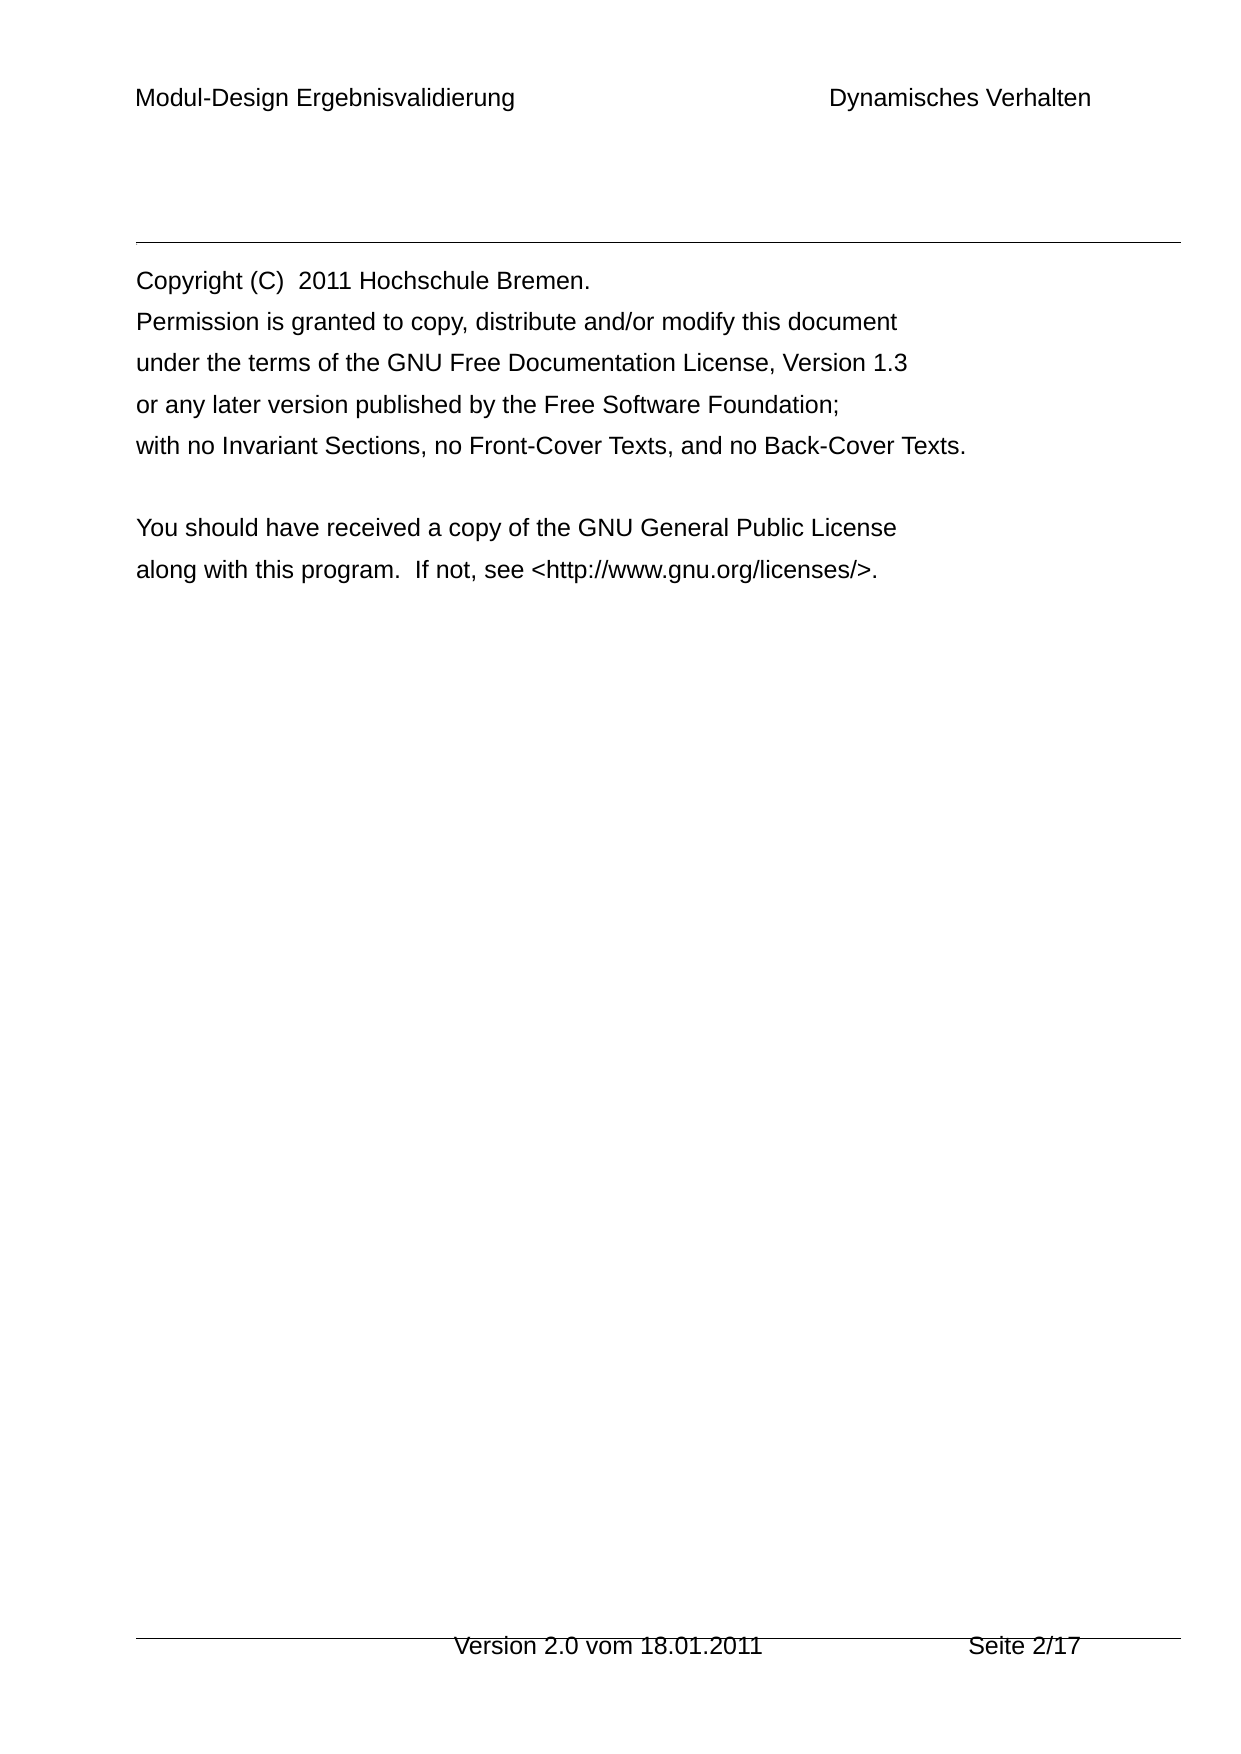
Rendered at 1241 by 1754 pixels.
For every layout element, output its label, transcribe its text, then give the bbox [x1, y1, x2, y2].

text Permission is granted to copy, distribute and/or modify this document [136, 307, 1181, 336]
text with no Invariant Sections, no Front-Cover Texts, and no Back-Cover Texts. [136, 431, 1181, 459]
text You should have received a copy of the GNU General Public License [136, 513, 1181, 542]
text Copyright (C) 2011 Hochschule Bremen. [136, 266, 1181, 294]
text under the terms of the GNU Free Documentation License, Version 1.3 [136, 348, 1181, 377]
text or any later version published by the Free Software Foundation; [136, 389, 1181, 418]
text along with this program. If not, see <http://www.gnu.org/licenses/>. [136, 554, 1181, 583]
